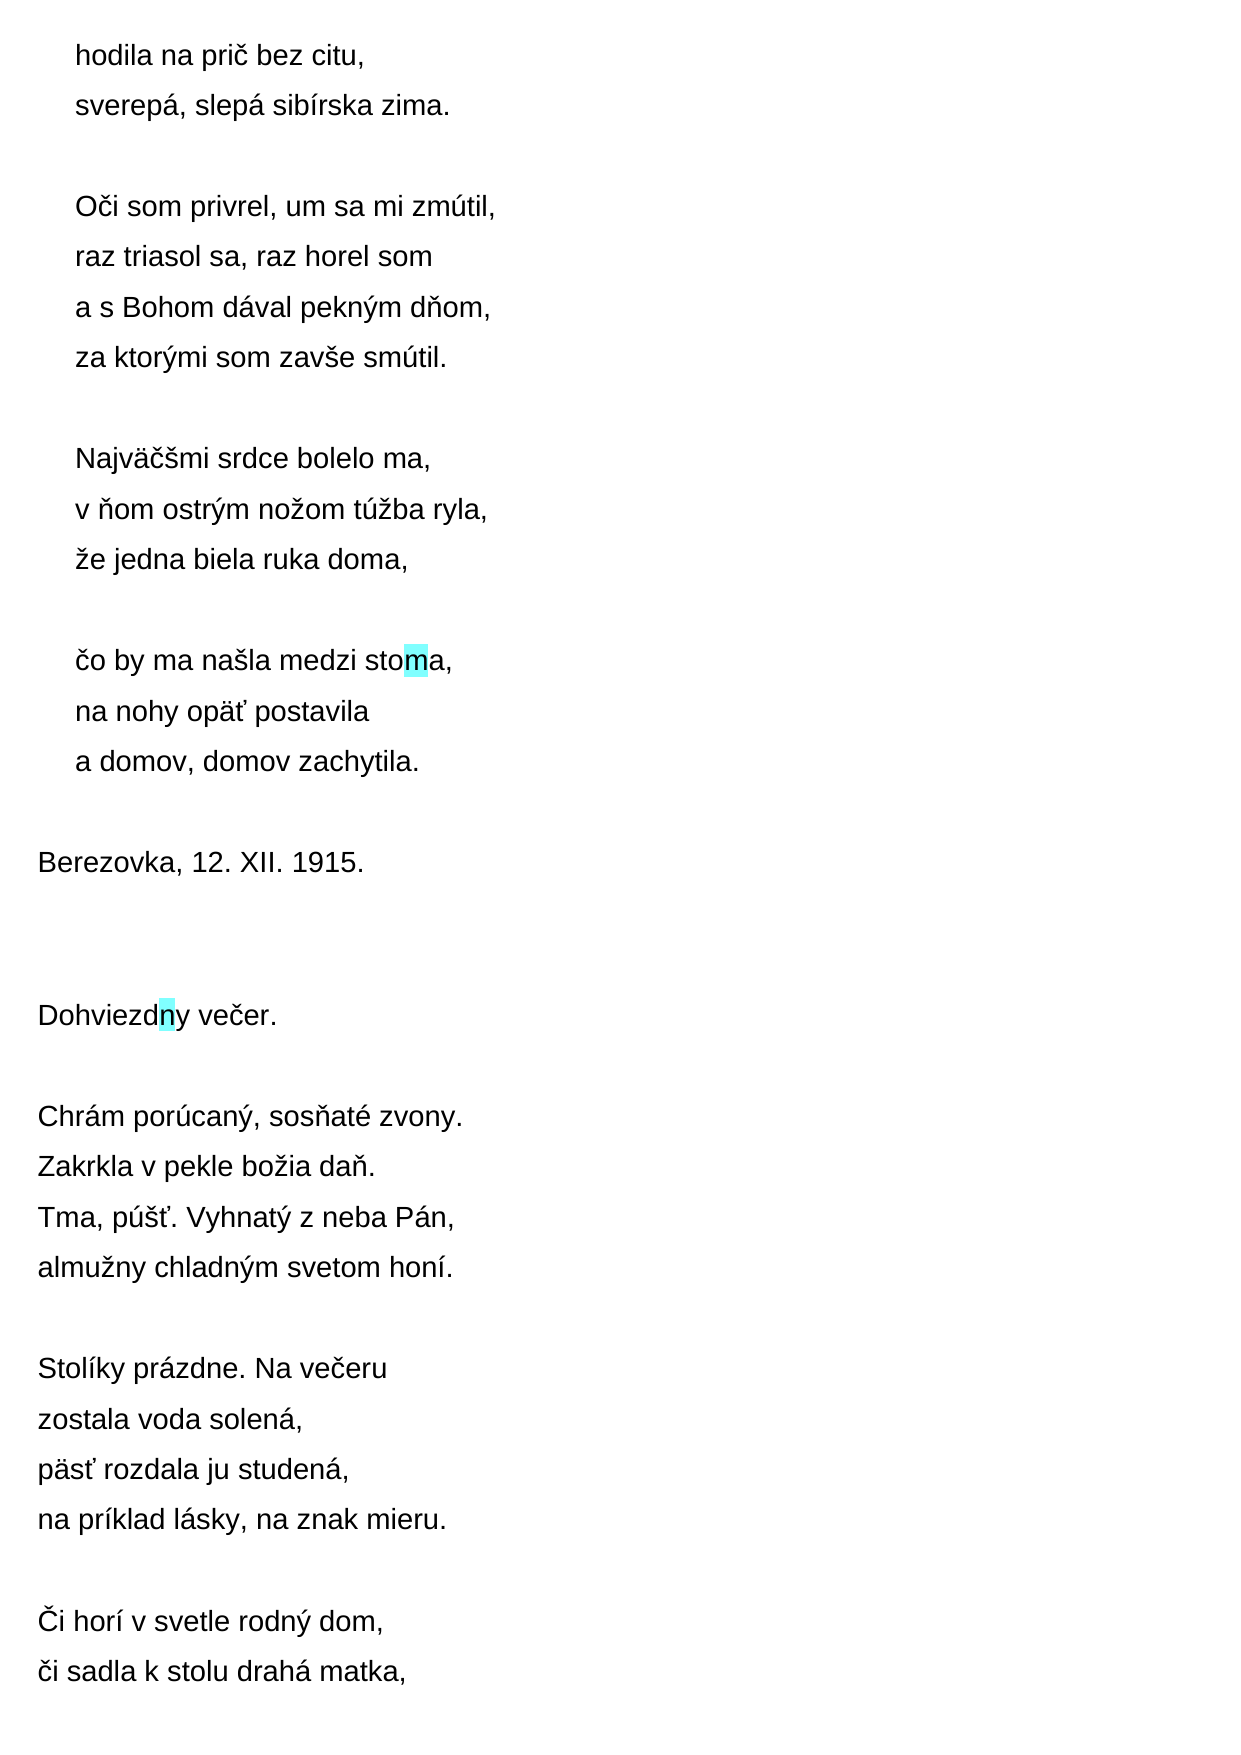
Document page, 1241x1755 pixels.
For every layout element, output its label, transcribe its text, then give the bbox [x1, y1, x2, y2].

text hodila na prič bez citu, [37, 37, 1136, 71]
text Oči som privrel, um sa mi zmútil, [37, 189, 1136, 223]
subtitle Dohviezdny večer. [37, 998, 1136, 1031]
text a domov, domov zachytila. [37, 744, 1136, 778]
text na nohy opäť postavila [37, 694, 1136, 727]
text na príklad lásky, na znak mieru. [37, 1502, 1136, 1536]
text za ktorými som zavše smútil. [37, 340, 1136, 374]
text Berezovka, 12. XII. 1915. [37, 845, 1136, 879]
text Stolíky prázdne. Na večeru [37, 1351, 1136, 1385]
text sverepá, slepá sibírska zima. [37, 88, 1136, 121]
text zostala voda solená, [37, 1402, 1136, 1435]
text a s Bohom dával pekným dňom, [37, 290, 1136, 323]
text raz triasol sa, raz horel som [37, 239, 1136, 273]
text že jedna biela ruka doma, [37, 542, 1136, 576]
text päsť rozdala ju studená, [37, 1452, 1136, 1486]
text Chrám porúcaný, sosňaté zvony. [37, 1099, 1136, 1133]
text almužny chladným svetom honí. [37, 1250, 1136, 1284]
text Najväčšmi srdce bolelo ma, [37, 441, 1136, 475]
text v ňom ostrým nožom túžba ryla, [37, 492, 1136, 525]
text či sadla k stolu drahá matka, [37, 1654, 1136, 1688]
text Zakrkla v pekle božia daň. [37, 1149, 1136, 1183]
text Tma, púšť. Vyhnatý z neba Pán, [37, 1200, 1136, 1233]
text Či horí v svetle rodný dom, [37, 1604, 1136, 1637]
text čo by ma našla medzi stoma, [37, 643, 1136, 677]
